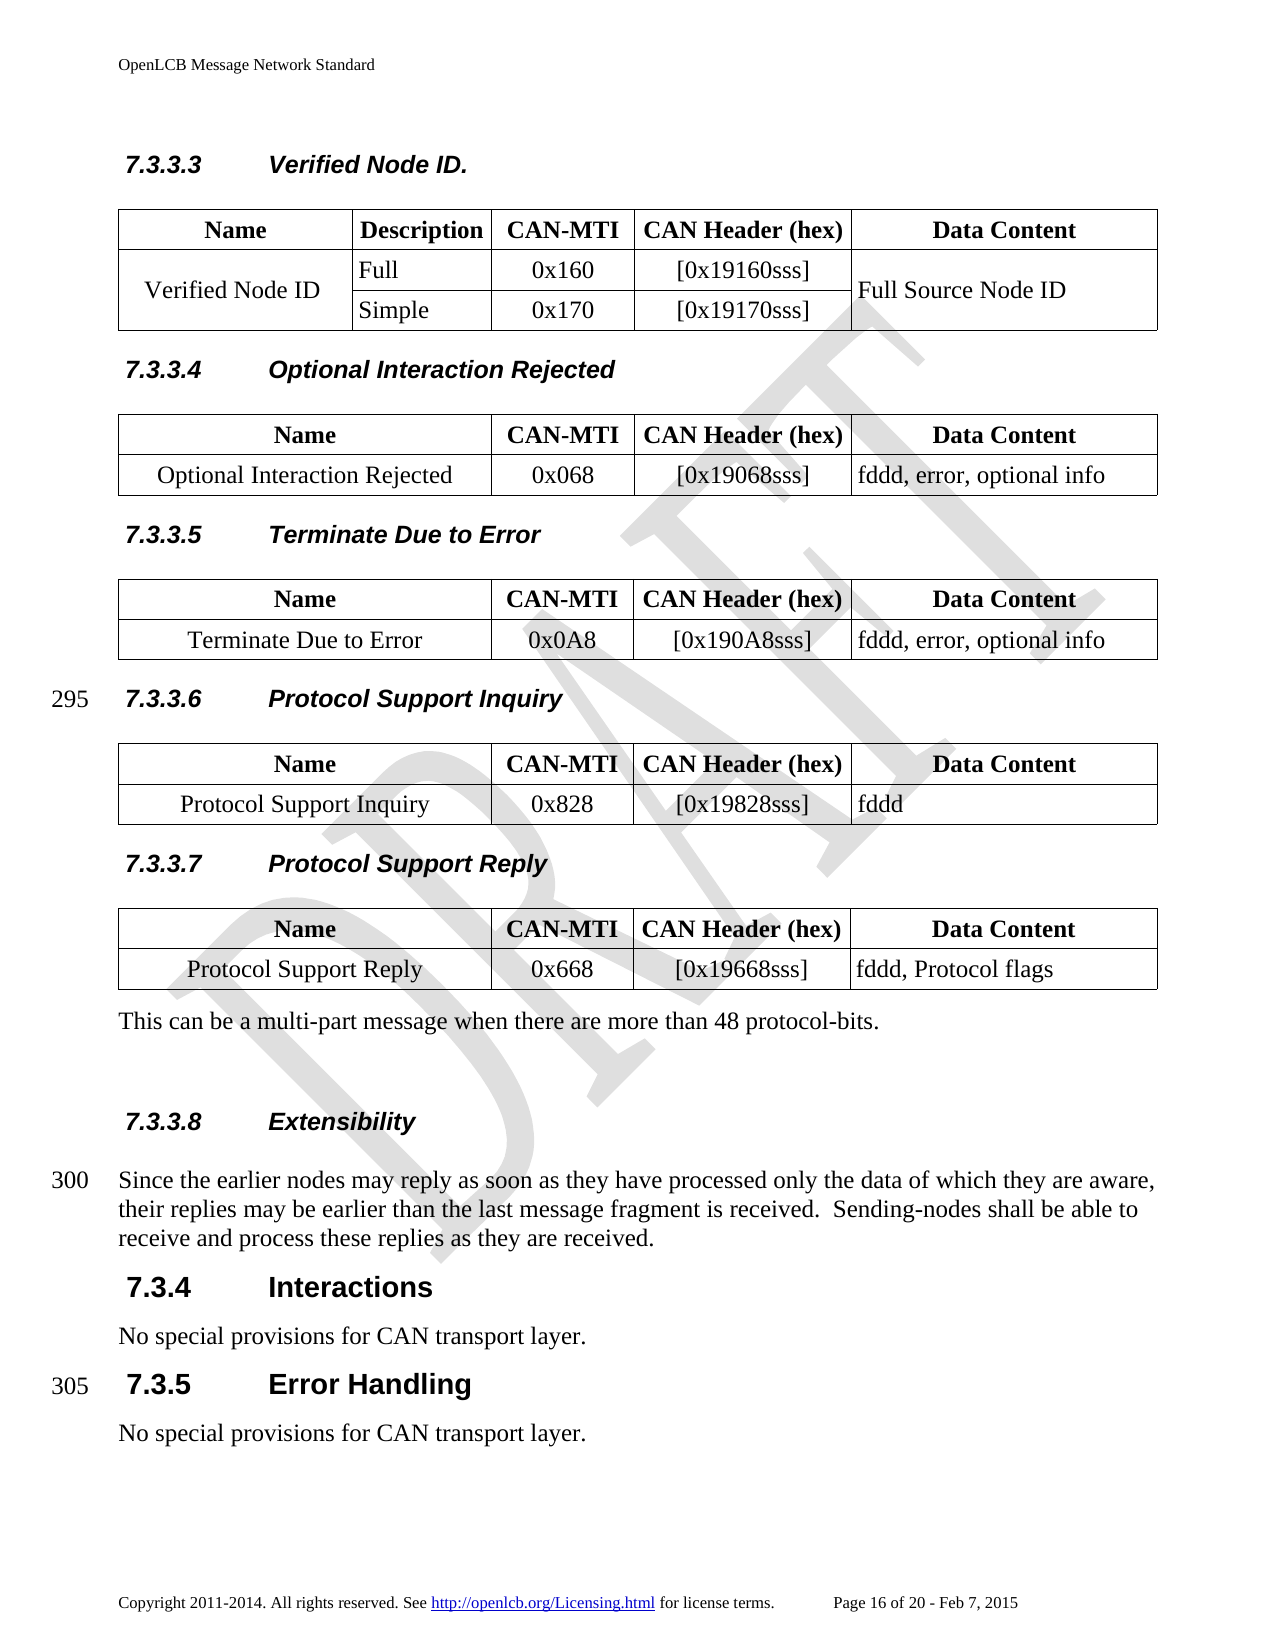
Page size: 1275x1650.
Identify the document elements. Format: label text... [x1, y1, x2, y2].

subtitle Protocol Support Inquiry [118, 684, 579, 713]
table_cell fddd, [852, 455, 914, 494]
table_header [621, 744, 633, 762]
table_cell 0x0A8 [560, 620, 633, 659]
table_cell [0x19668sss] [659, 949, 728, 970]
subtitle Protocol Support Reply [547, 849, 693, 878]
table_cell fddd, Protocol flags [851, 949, 1157, 989]
table_header Data Content [1043, 580, 1157, 619]
text This can be a multi-part message when there are more than 48 protocol-bits. [571, 1006, 1157, 1035]
table_header Name [119, 415, 491, 454]
table_header Name [119, 580, 491, 619]
table_cell Full [353, 250, 491, 289]
text This can be a multi-part message when there are more than 48 protocol-bits. [464, 1006, 557, 1035]
table_cell [0x19828sss] [649, 785, 690, 809]
subtitle Extensibility [118, 1107, 347, 1135]
table_header CAN Header (hex) [769, 415, 851, 454]
table_header CAN Header (hex) [743, 744, 851, 784]
table_header Name [119, 744, 491, 784]
table_cell [0x19668sss] [717, 949, 850, 989]
table_cell [0x19068sss] [700, 463, 772, 494]
table_header [852, 432, 874, 454]
subtitle Protocol Support Reply [829, 849, 1157, 878]
table_header CAN-MTI [517, 926, 583, 948]
table_cell Protocol Support Reply [225, 949, 400, 989]
table_header CAN Header (hex) [634, 909, 734, 948]
table_cell [0x190A8sss] [634, 620, 778, 659]
table_cell Protocol Support Reply [119, 949, 205, 989]
table_cell fddd [852, 785, 891, 819]
subtitle Protocol Support Reply [414, 849, 527, 878]
table_cell [0x190A8sss] [811, 620, 851, 659]
table_cell 0x828 [498, 785, 633, 824]
table_cell fddd, error, optional info [1048, 620, 1157, 659]
table_cell [0x19828sss] [634, 793, 655, 824]
subtitle Interactions [118, 1269, 1157, 1303]
table_header Name [119, 909, 249, 948]
text Since the earlier nodes may reply as soon as they have processed only the data of which they are aware, their replies may be earlier than the last message fragment is received. Sending-nodes shall be able to receive and process these replies as they are received. [118, 1166, 442, 1252]
subtitle Protocol Support Reply [694, 849, 826, 878]
table_cell 0x170 [492, 291, 634, 330]
table_cell Protocol Support Inquiry [119, 785, 369, 824]
table_header Description [353, 210, 491, 249]
table_header Name [344, 909, 470, 948]
table_cell fddd, error, optional info [852, 620, 1046, 659]
subtitle Verified Node ID. [118, 150, 1157, 179]
table_cell 0x160 [492, 250, 634, 289]
text Since the earlier nodes may reply as soon as they have processed only the data of which they are aware, their replies may be earlier than the last message fragment is received. Sending-nodes shall be able to receive and process these replies as they are received. [454, 1166, 1157, 1252]
table_header CAN Header (hex) [742, 580, 831, 619]
table_header Data Content [852, 210, 1157, 249]
table_header CAN Header (hex) [634, 580, 738, 619]
table_cell Protocol Support Reply [405, 949, 491, 989]
table_cell fddd [882, 785, 1157, 824]
table_header Name [246, 931, 345, 948]
subtitle [983, 520, 1157, 548]
subtitle Extensibility [529, 1107, 1157, 1135]
table_header Name [119, 210, 352, 249]
table_header Data Content [852, 580, 1039, 619]
text This can be a multi-part message when there are more than 48 protocol-bits. [118, 1006, 247, 1035]
table_header CAN-MTI [492, 580, 633, 619]
table_header CAN-MTI [492, 210, 634, 249]
table_header Data Content [851, 909, 1157, 948]
subtitle Optional Interaction Rejected [118, 355, 799, 384]
table_header CAN Header (hex) [634, 744, 705, 784]
subtitle [579, 684, 641, 713]
table_header CAN-MTI [576, 909, 633, 937]
subtitle [682, 520, 968, 548]
text This can be a multi-part message when there are more than 48 protocol-bits. [261, 1006, 446, 1035]
table_header [852, 744, 895, 784]
table_cell [0x19170sss] [635, 291, 851, 330]
subtitle [828, 355, 1157, 384]
table_cell Full Source Node ID [852, 250, 1157, 330]
table_header CAN-MTI [492, 909, 516, 930]
subtitle Error Handling [118, 1367, 1157, 1401]
table_header CAN-MTI [492, 744, 628, 784]
table_header [906, 744, 933, 755]
table_header CAN Header (hex) [736, 909, 850, 948]
table_header Data Content [923, 744, 1157, 784]
table_header CAN Header (hex) [635, 415, 771, 454]
table_cell [492, 970, 511, 989]
table_cell 0x668 [515, 949, 633, 989]
subtitle Protocol Support Reply [118, 849, 400, 878]
table_cell Protocol Support Inquiry [379, 785, 491, 824]
table_cell [0x19828sss] [691, 785, 801, 824]
table_cell 0x0A8 [492, 620, 542, 659]
table_header Data Content [878, 415, 1157, 454]
table_cell [0x19068sss] [751, 455, 851, 494]
table_cell [0x19068sss] [635, 455, 699, 494]
text No special provisions for CAN transport layer. [118, 1321, 1157, 1349]
table_cell [0x19668sss] [634, 974, 664, 989]
table_cell Simple [353, 291, 491, 330]
table_cell [0x19160sss] [635, 250, 851, 289]
subtitle [655, 684, 832, 713]
subtitle [846, 684, 1157, 713]
table_cell error, optional info [918, 455, 1157, 494]
subtitle Extensibility [362, 1107, 506, 1135]
table_header Name [474, 909, 491, 926]
table_cell Optional Interaction Rejected [119, 455, 491, 494]
table_cell 0x068 [492, 455, 634, 494]
text No special provisions for CAN transport layer. [118, 1418, 1157, 1447]
table_header CAN-MTI [492, 415, 634, 454]
table_cell Terminate Due to Error [119, 620, 491, 659]
table_cell [0x19828sss] [803, 785, 851, 817]
table_cell Verified Node ID [119, 250, 352, 330]
table_header CAN Header (hex) [635, 210, 851, 249]
subtitle Terminate Due to Error [118, 520, 667, 548]
